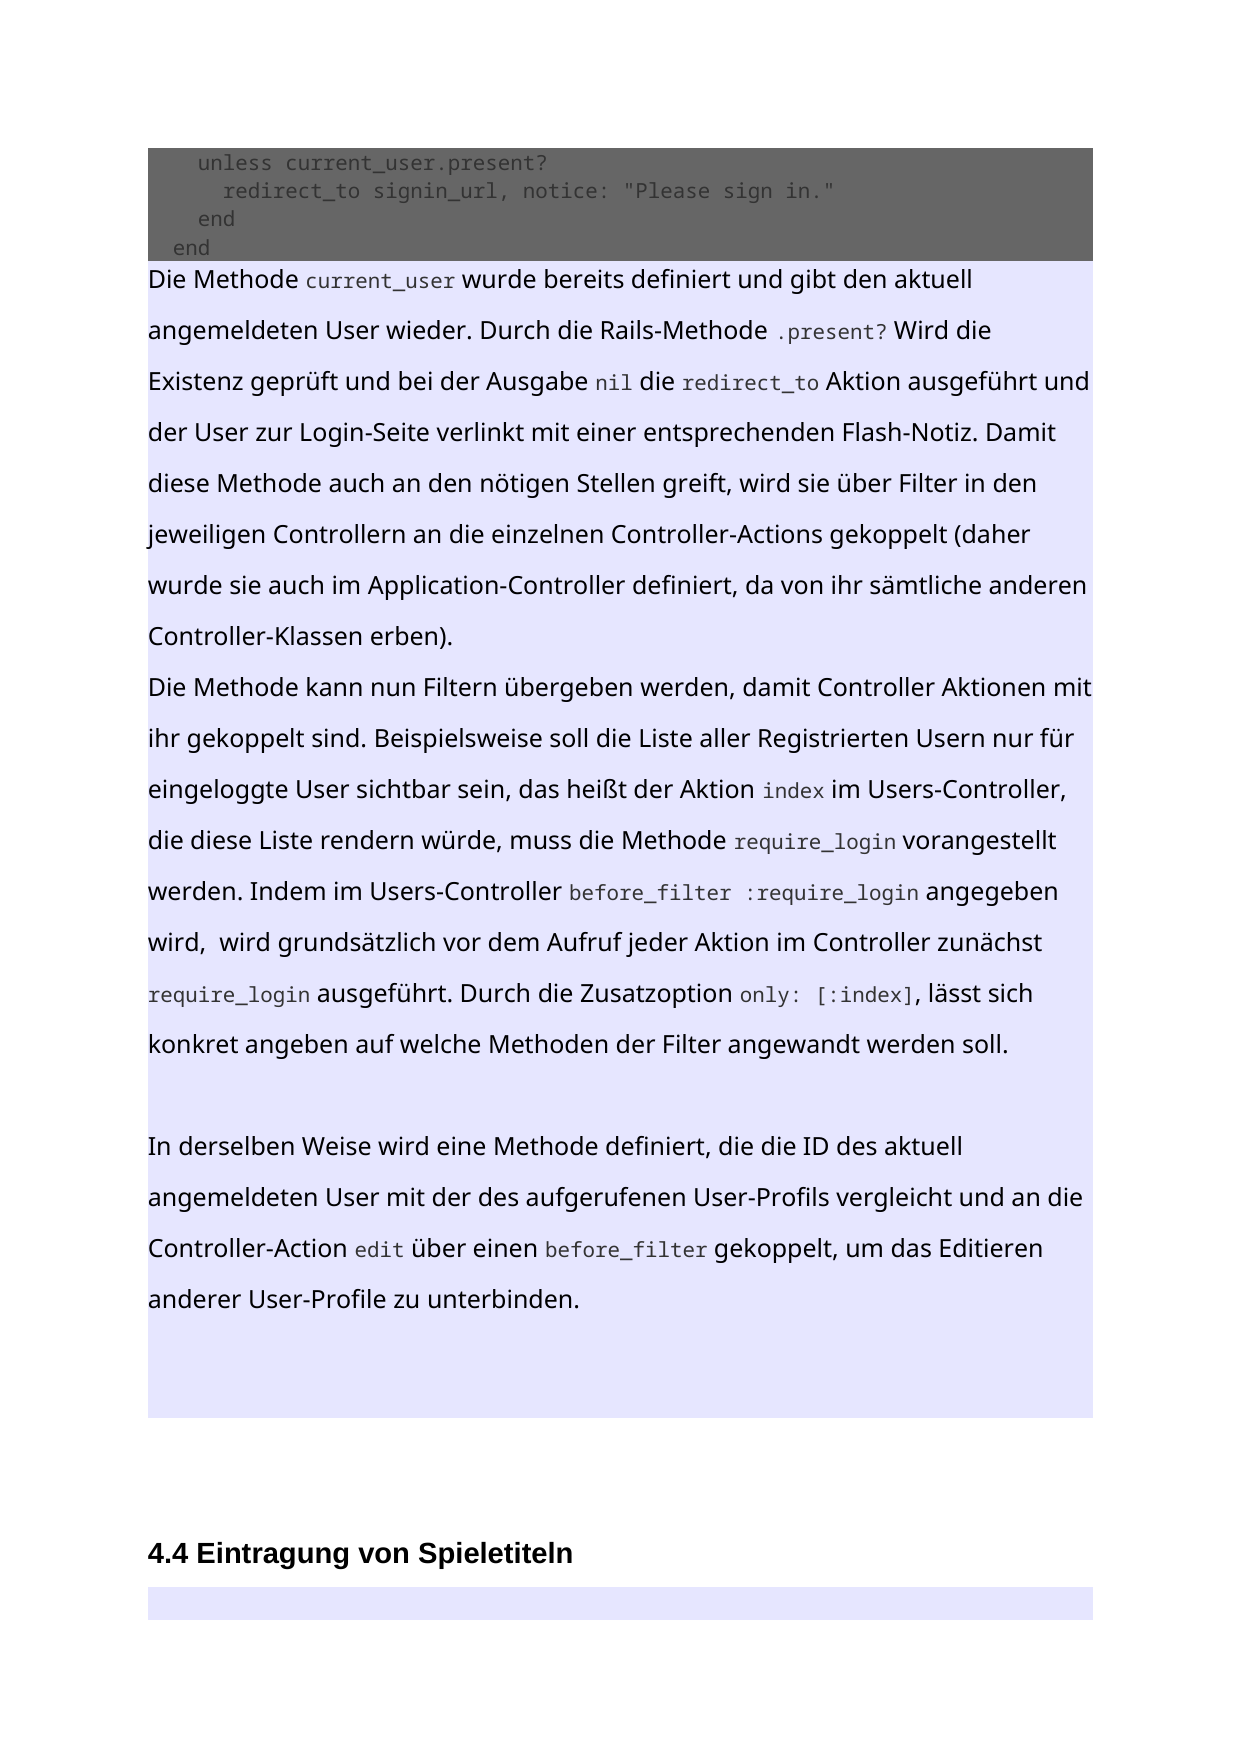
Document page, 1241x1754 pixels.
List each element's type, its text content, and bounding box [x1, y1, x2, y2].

text end [148, 233, 1093, 261]
text Die Methode kann nun Filtern übergeben werden, damit Controller Aktionen mit ihr gekoppelt sind. Beispielsweise soll die Liste aller Registrierten Usern nur für eingeloggte User sichtbar sein, das heißt der Aktion index im Users-Controller, die diese Liste rendern würde, muss die Methode require_login vorangestellt werden. Indem im Users-Controller before_filter :require_login angegeben wird, wird grundsätzlich vor dem Aufruf jeder Aktion im Controller zunächst require_login ausgeführt. Durch die Zusatzoption only: [:index], lässt sich konkret angeben auf welche Methoden der Filter angewandt werden soll. [148, 670, 1093, 1061]
text redirect_to signin_url, notice: "Please sign in." [148, 176, 1093, 204]
subtitle 4.4 Eintragung von Spieletiteln [148, 1536, 1093, 1570]
text In derselben Weise wird eine Methode definiert, die die ID des aktuell angemeldeten User mit der des aufgerufenen User-Profils vergleicht und an die Controller-Action edit über einen before_filter gekoppelt, um das Editieren anderer User-Profile zu unterbinden. [148, 1129, 1093, 1316]
text unless current_user.present? [148, 148, 1093, 176]
text end [148, 204, 1093, 233]
text Die Methode current_user wurde bereits definiert und gibt den aktuell angemeldeten User wieder. Durch die Rails-Methode .present? Wird die Existenz geprüft und bei der Ausgabe nil die redirect_to Aktion ausgeführt und der User zur Login-Seite verlinkt mit einer entsprechenden Flash-Notiz. Damit diese Methode auch an den nötigen Stellen greift, wird sie über Filter in den jeweiligen Controllern an die einzelnen Controller-Actions gekoppelt (daher wurde sie auch im Application-Controller definiert, da von ihr sämtliche anderen Controller-Klassen erben). [148, 261, 1093, 653]
